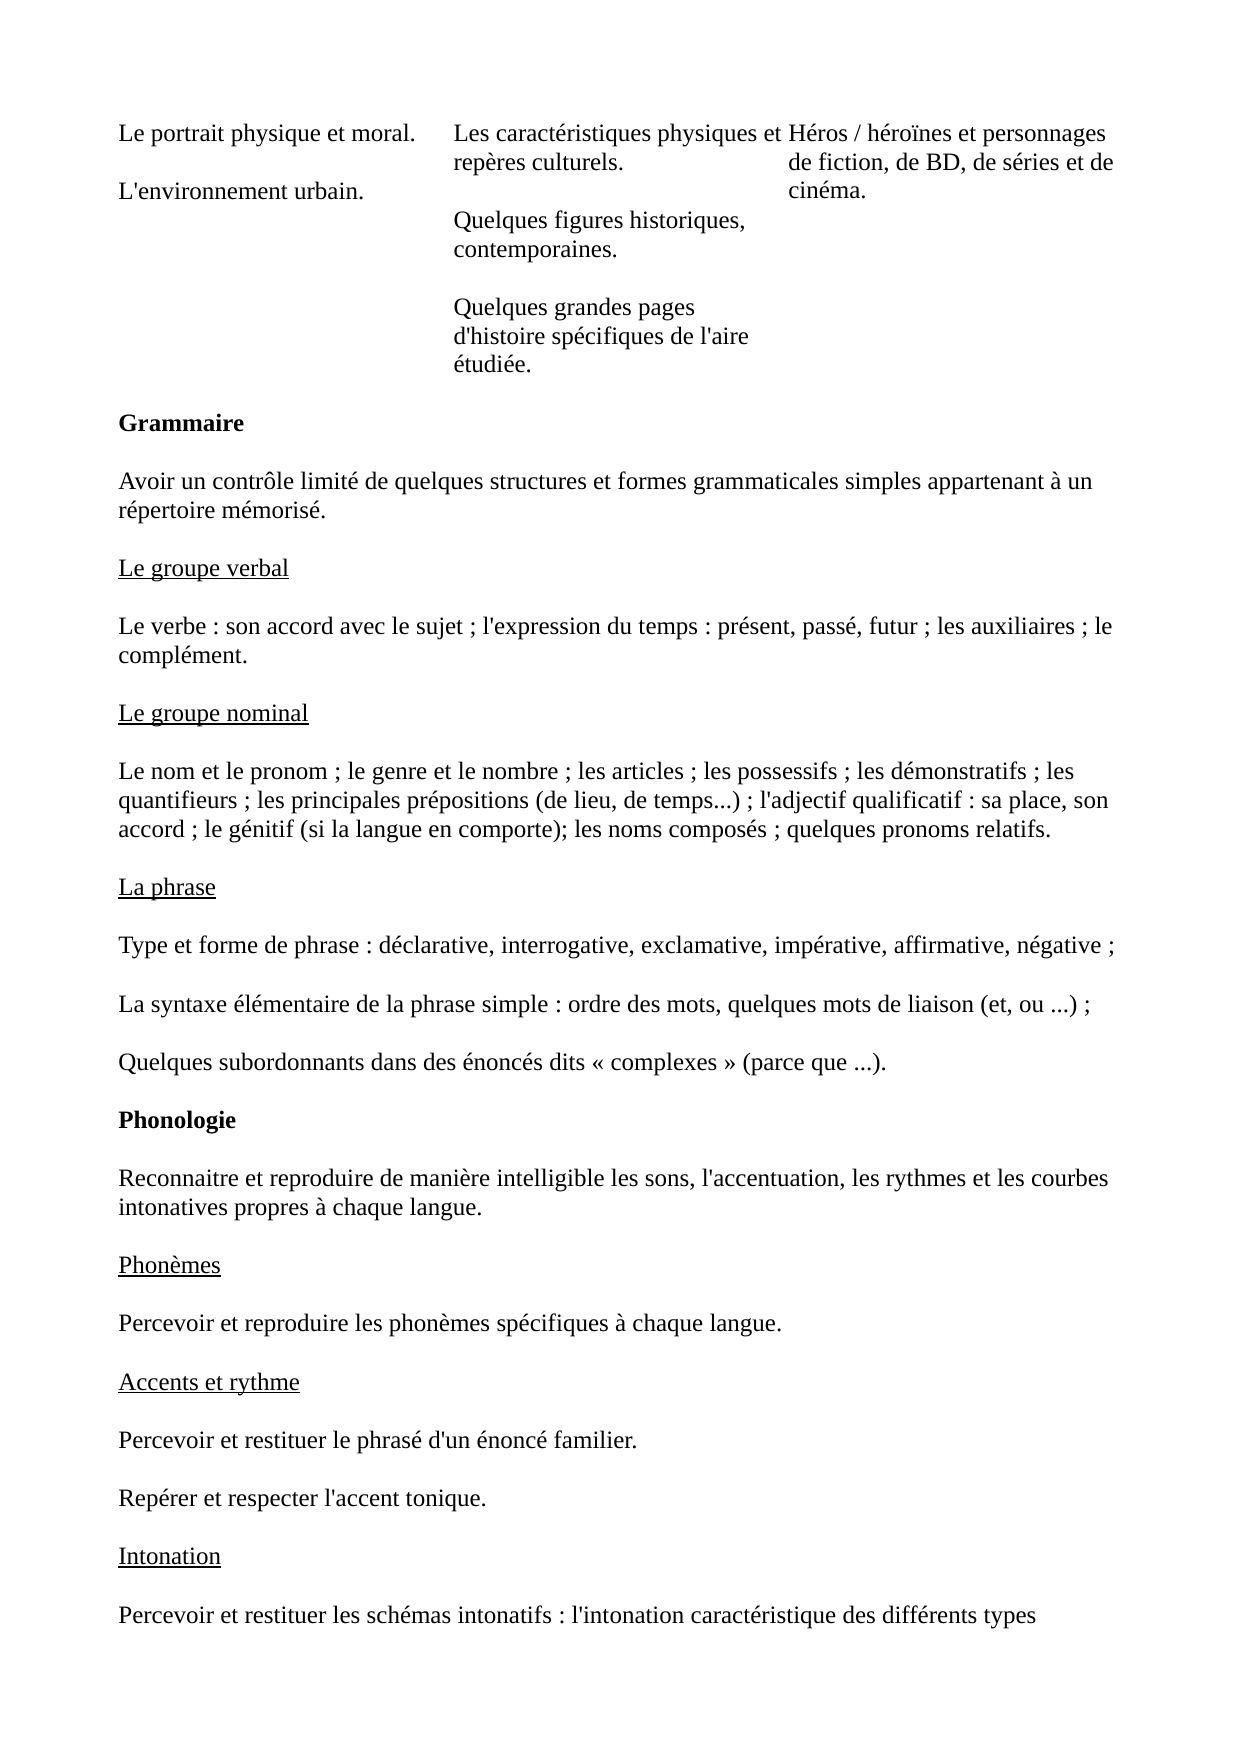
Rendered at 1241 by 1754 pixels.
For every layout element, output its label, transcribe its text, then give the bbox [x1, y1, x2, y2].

table_cell Phonologie Reconnaitre et reproduire de manière intelligible les sons, l'accentuation, les rythmes et les courbes intonatives propres à chaque langue. Phonèmes Percevoir et reproduire les phonèmes spécifiques à chaque langue. Accents et rythme Percevoir et restituer le phrasé d'un énoncé familier. Repérer et respecter l'accent tonique. Intonation Percevoir et restituer les schémas intonatifs : l'intonation caractéristique des différents types [118, 1105, 1122, 1628]
table_cell Héros / héroïnes et personnages de fiction, de BD, de séries et de cinéma. [788, 118, 1122, 408]
table_cell Grammaire Avoir un contrôle limité de quelques structures et formes grammaticales simples appartenant à un répertoire mémorisé. Le groupe verbal Le verbe : son accord avec le sujet ; l'expression du temps : présent, passé, futur ; les auxiliaires ; le complément. Le groupe nominal Le nom et le pronom ; le genre et le nombre ; les articles ; les possessifs ; les démonstratifs ; les quantifieurs ; les principales prépositions (de lieu, de temps...) ; l'adjectif qualificatif : sa place, son accord ; le génitif (si la langue en comporte); les noms composés ; quelques pronoms relatifs. La phrase Type et forme de phrase : déclarative, interrogative, exclamative, impérative, affirmative, négative ; La syntaxe élémentaire de la phrase simple : ordre des mots, quelques mots de liaison (et, ou ...) ; Quelques subordonnants dans des énoncés dits « complexes » (parce que ...). [118, 408, 1122, 1105]
table_cell Les caractéristiques physiques et repères culturels. Quelques figures historiques, contemporaines. Quelques grandes pages d'histoire spécifiques de l'aire étudiée. [453, 118, 788, 408]
table_cell Le portrait physique et moral. L'environnement urbain. [118, 118, 453, 408]
